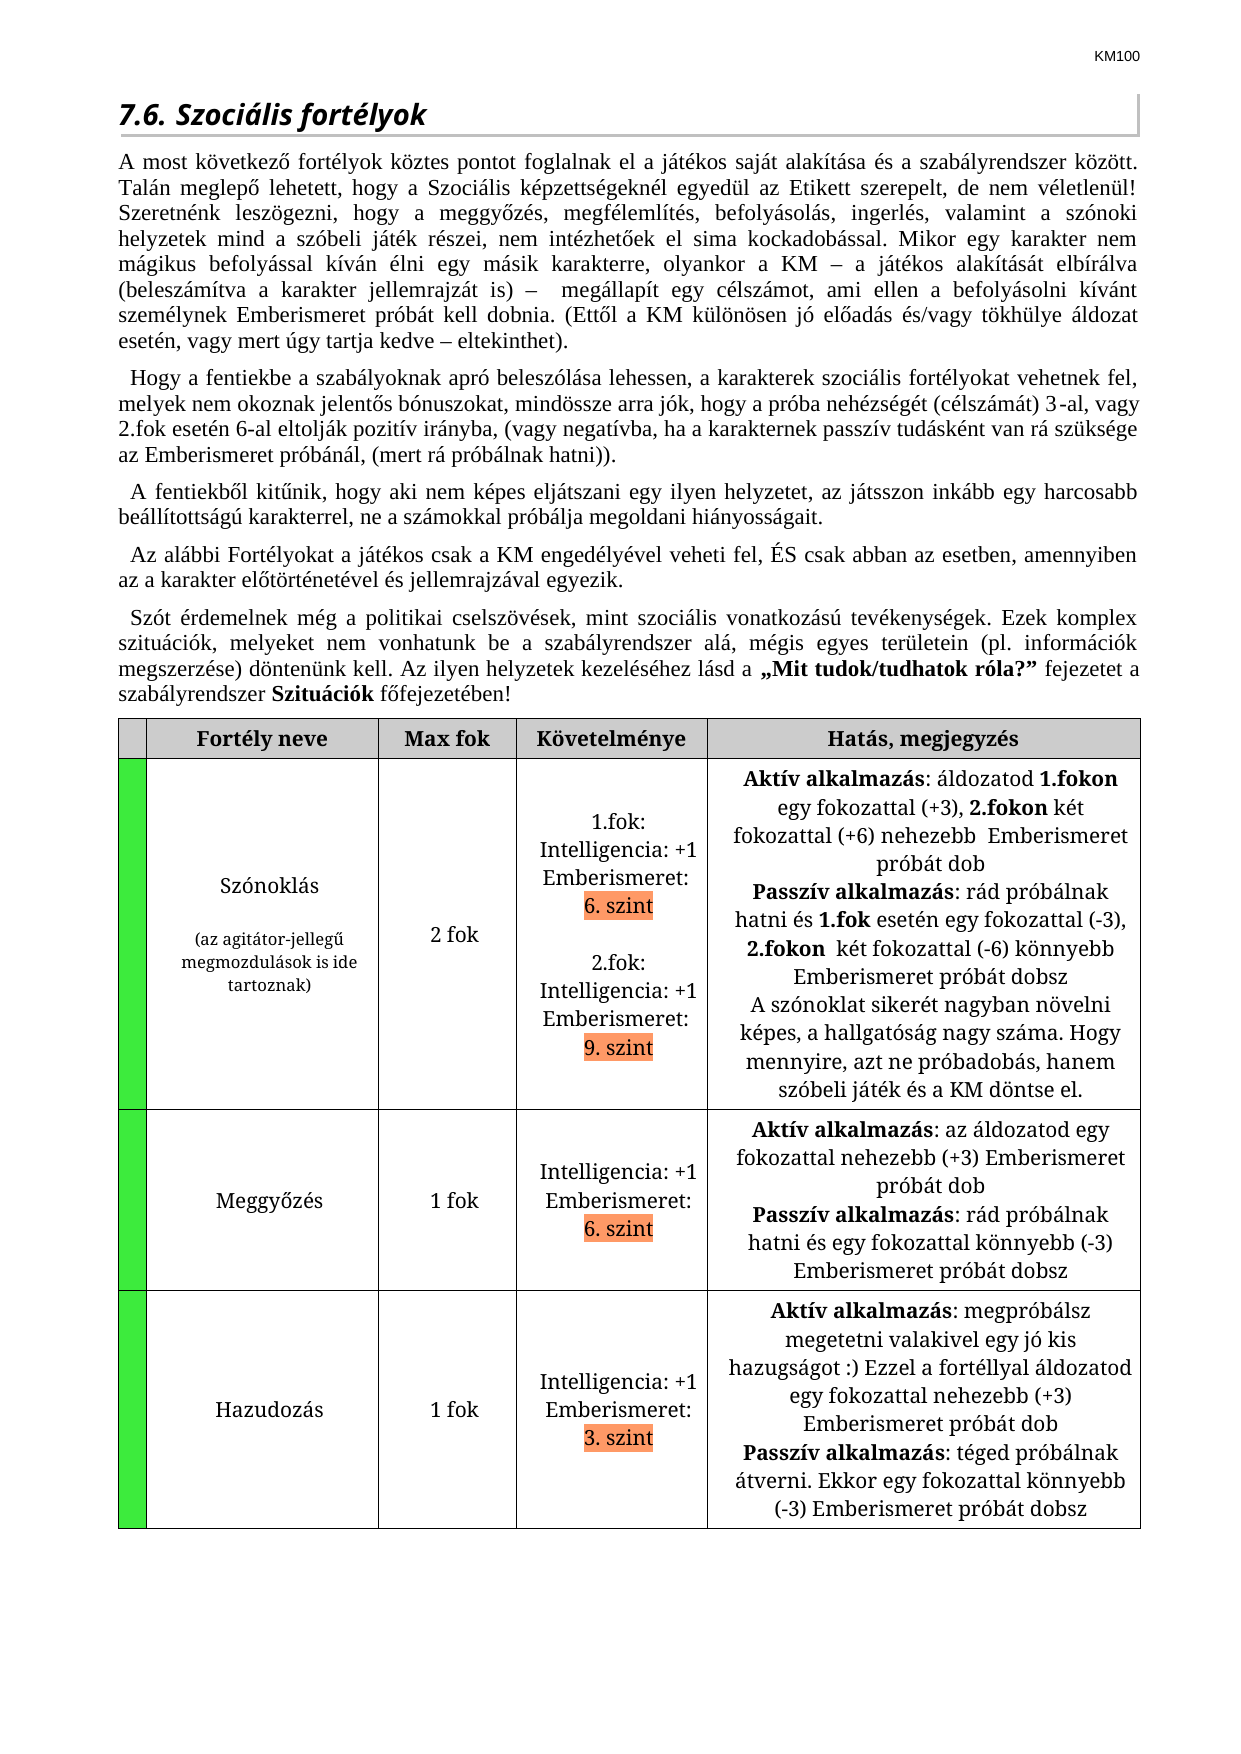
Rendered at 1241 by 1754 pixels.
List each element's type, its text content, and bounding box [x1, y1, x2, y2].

table_cell Hazudozás [147, 1291, 378, 1528]
text A fentiekből kitűnik, hogy aki nem képes eljátszani egy ilyen helyzetet, az játsszon inkább egy harcosabb beállítottságú karakterrel, ne a számokkal próbálja megoldani hiányosságait. [118, 479, 1140, 530]
table_cell 1.fok: Intelligencia: +1 Emberismeret: 6. szint 2.fok: Intelligencia: +1 Emberismeret: 9. szint [517, 759, 707, 1109]
table_cell 1 fok [379, 1110, 516, 1290]
table_cell Intelligencia: +1 Emberismeret: 6. szint [517, 1110, 707, 1290]
table_header Hatás, megjegyzés [708, 719, 1140, 758]
subtitle Szociális fortélyok [118, 94, 1137, 134]
table_cell [119, 759, 146, 1109]
table_cell Aktív alkalmazás: áldozatod 1.fokon egy fokozattal (+3), 2.fokon két fokozattal (+6) nehezebb Emberismeret próbát dob Passzív alkalmazás: rád próbálnak hatni és 1.fok esetén egy fokozattal (-3), 2.fokon két fokozattal (-6) könnyebb Emberismeret próbát dobsz A szónoklat sikerét nagyban növelni képes, a hallgatóság nagy száma. Hogy mennyire, azt ne próbadobás, hanem szóbeli játék és a KM döntse el. [708, 759, 1140, 1109]
table_header Fortély neve [147, 719, 378, 758]
table_header Max fok [379, 719, 516, 758]
table_cell 1 fok [379, 1291, 516, 1528]
text Szót érdemelnek még a politikai cselszövések, mint szociális vonatkozású tevékenységek. Ezek komplex szituációk, melyeket nem vonhatunk be a szabályrendszer alá, mégis egyes területein (pl. információk megszerzése) döntenünk kell. Az ilyen helyzetek kezeléséhez lásd a „Mit tudok/tudhatok róla?” fejezetet a szabályrendszer Szituációk főfejezetében! [118, 604, 1140, 706]
table_cell [119, 1110, 146, 1290]
table_header [119, 719, 146, 758]
table_cell Szónoklás (az agitátor-jellegű megmozdulások is ide tartoznak) [147, 759, 378, 1109]
text Az alábbi Fortélyokat a játékos csak a KM engedélyével veheti fel, ÉS csak abban az esetben, amennyiben az a karakter előtörténetével és jellemrajzával egyezik. [118, 542, 1140, 593]
table_cell Aktív alkalmazás: megpróbálsz megetetni valakivel egy jó kis hazugságot :) Ezzel a fortéllyal áldozatod egy fokozattal nehezebb (+3) Emberismeret próbát dob Passzív alkalmazás: téged próbálnak átverni. Ekkor egy fokozattal könnyebb (-3) Emberismeret próbát dobsz [708, 1291, 1140, 1528]
text Hogy a fentiekbe a szabályoknak apró beleszólása lehessen, a karakterek szociális fortélyokat vehetnek fel, melyek nem okoznak jelentős bónuszokat, mindössze arra jók, hogy a próba nehézségét (célszámát) 3‑al, vagy 2.fok esetén 6-al eltolják pozitív irányba, (vagy negatívba, ha a karakternek passzív tudásként van rá szüksége az Emberismeret próbánál, (mert rá próbálnak hatni)). [118, 365, 1140, 467]
table_cell Aktív alkalmazás: az áldozatod egy fokozattal nehezebb (+3) Emberismeret próbát dob Passzív alkalmazás: rád próbálnak hatni és egy fokozattal könnyebb (-3) Emberismeret próbát dobsz [708, 1110, 1140, 1290]
table_cell Intelligencia: +1 Emberismeret: 3. szint [517, 1291, 707, 1528]
table_cell 2 fok [379, 759, 516, 1109]
table_cell Meggyőzés [147, 1110, 378, 1290]
text A most következő fortélyok köztes pontot foglalnak el a játékos saját alakítása és a szabályrendszer között. Talán meglepő lehetett, hogy a Szociális képzettségeknél egyedül az Etikett szerepelt, de nem véletlenül! Szeretnénk leszögezni, hogy a meggyőzés, megfélemlítés, befolyásolás, ingerlés, valamint a szónoki helyzetek mind a szóbeli játék részei, nem intézhetőek el sima kockadobással. Mikor egy karakter nem mágikus befolyással kíván élni egy másik karakterre, olyankor a KM – a játékos alakítását elbírálva (beleszámítva a karakter jellemrajzát is) – megállapít egy célszámot, ami ellen a befolyásolni kívánt személynek Emberismeret próbát kell dobnia. (Ettől a KM különösen jó előadás és/vagy tökhülye áldozat esetén, vagy mert úgy tartja kedve – eltekinthet). [118, 149, 1140, 353]
table_header Követelménye [517, 719, 707, 758]
table_cell [119, 1291, 146, 1528]
